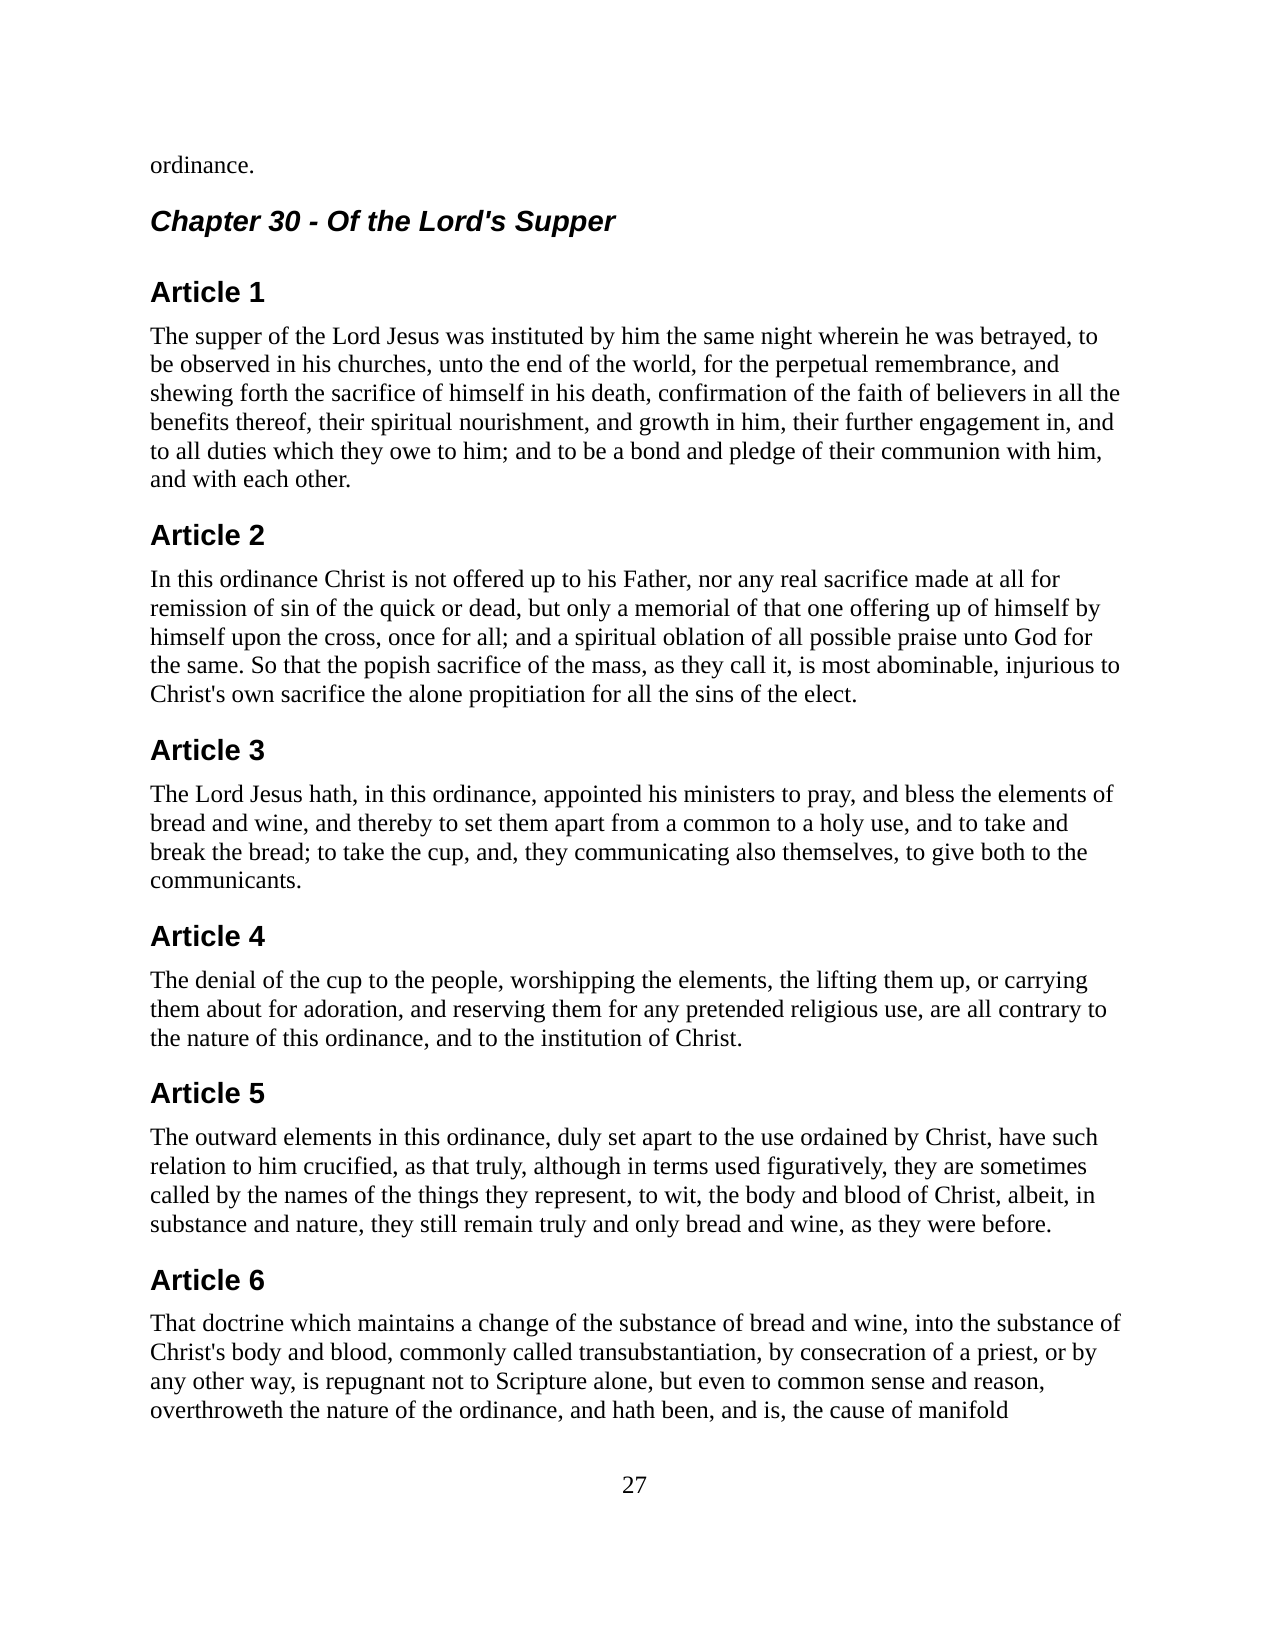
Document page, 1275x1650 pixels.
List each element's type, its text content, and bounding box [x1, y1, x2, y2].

subtitle Article 5 [150, 1076, 1125, 1110]
subtitle Article 2 [150, 518, 1125, 552]
subtitle Article 1 [150, 275, 1125, 308]
text The Lord Jesus hath, in this ordinance, appointed his ministers to pray, and bless the elements of bread and wine, and thereby to set them apart from a common to a holy use, and to take and break the bread; to take the cup, and, they communicating also themselves, to give both to the communicants. [150, 779, 1125, 894]
text The supper of the Lord Jesus was instituted by him the same night wherein he was betrayed, to be observed in his churches, unto the end of the world, for the perpetual remembrance, and shewing forth the sacrifice of himself in his death, confirmation of the faith of believers in all the benefits thereof, their spiritual nourishment, and growth in him, their further engagement in, and to all duties which they owe to him; and to be a bond and pledge of their communion with him, and with each other. [150, 321, 1125, 493]
text The denial of the cup to the people, worshipping the elements, the lifting them up, or carrying them about for adoration, and reserving them for any pretended religious use, are all contrary to the nature of this ordinance, and to the institution of Christ. [150, 965, 1125, 1051]
subtitle Article 6 [150, 1262, 1125, 1296]
subtitle Article 3 [150, 733, 1125, 767]
subtitle Chapter 30 - Of the Lord's Supper [150, 204, 1125, 237]
text In this ordinance Christ is not offered up to his Father, nor any real sacrifice made at all for remission of sin of the quick or dead, but only a memorial of that one offering up of himself by himself upon the cross, once for all; and a spiritual oblation of all possible praise unto God for the same. So that the popish sacrifice of the mass, as they call it, is most abominable, injurious to Christ's own sacrifice the alone propitiation for all the sins of the elect. [150, 564, 1125, 708]
text ordinance. [150, 150, 1125, 179]
text The outward elements in this ordinance, duly set apart to the use ordained by Christ, have such relation to him crucified, as that truly, although in terms used figuratively, they are sometimes called by the names of the things they represent, to wit, the body and blood of Christ, albeit, in substance and nature, they still remain truly and only bread and wine, as they were before. [150, 1122, 1125, 1237]
subtitle Article 4 [150, 919, 1125, 953]
text That doctrine which maintains a change of the substance of bread and wine, into the substance of Christ's body and blood, commonly called transubstantiation, by consecration of a priest, or by any other way, is repugnant not to Scripture alone, but even to common sense and reason, overthroweth the nature of the ordinance, and hath been, and is, the cause of manifold [150, 1308, 1125, 1423]
